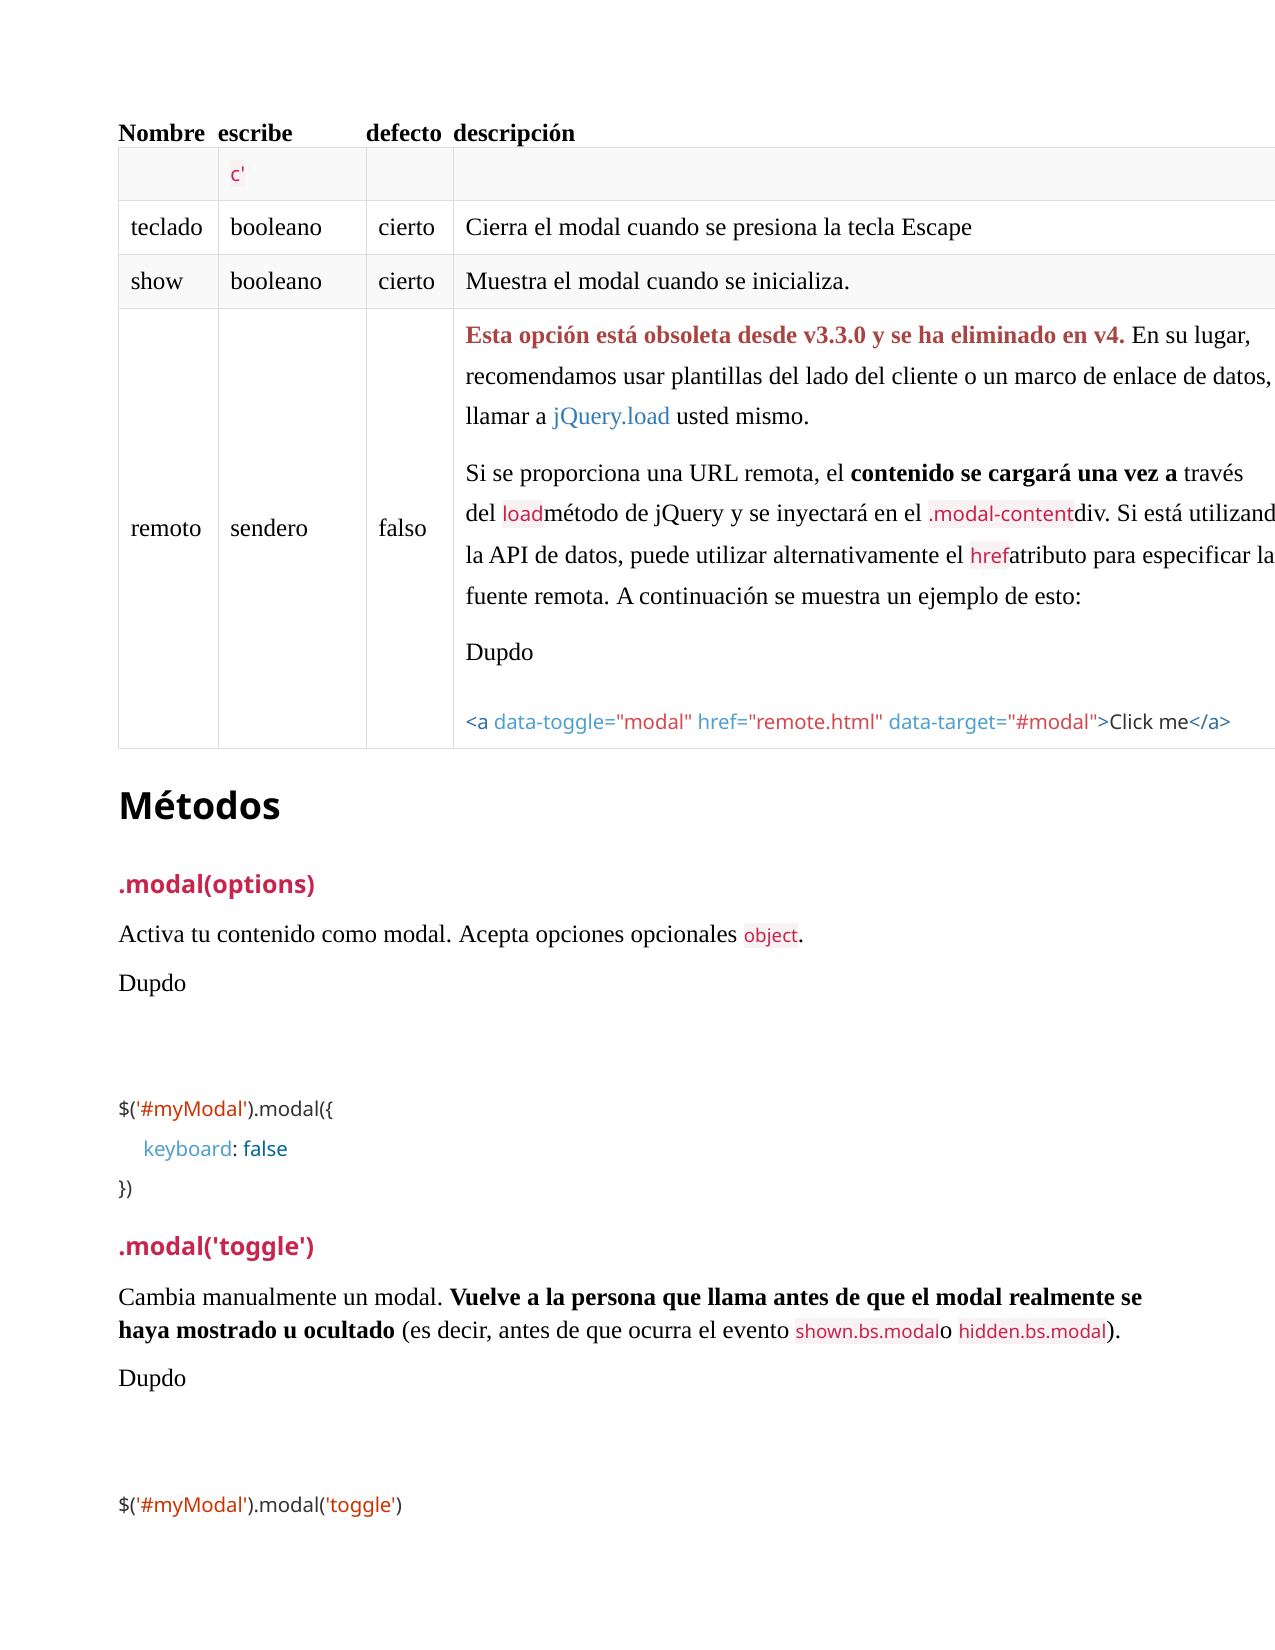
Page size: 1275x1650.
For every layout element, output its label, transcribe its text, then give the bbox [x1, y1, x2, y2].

text Dupdo [118, 968, 1157, 997]
text keyboard: false [118, 1134, 1157, 1162]
subtitle .modal(options) [118, 867, 1157, 901]
table_cell booleano [219, 255, 366, 307]
table_cell Muestra el modal cuando se inicializa. [454, 255, 1275, 307]
table_cell Esta opción está obsoleta desde v3.3.0 y se ha eliminado en v4. En su lugar, recomendamos usar plantillas del lado del cliente o un marco de enlace de datos, o llamar a jQuery.load usted mismo. Si se proporciona una URL remota, el contenido se cargará una vez a través del loadmétodo de jQuery y se inyectará en el .modal-contentdiv. Si está utilizando la API de datos, puede utilizar alternativamente el hrefatributo para especificar la fuente remota. A continuación se muestra un ejemplo de esto: Dupdo <a data-toggle="modal" href="remote.html" data-target="#modal">Click me</a> [454, 309, 1275, 748]
table_cell Incluye un elemento de fondo modal. Alternativamente, especifique staticun fondo que no cierre el modal al hacer clic. [454, 148, 1275, 200]
table_cell c' [219, 148, 366, 200]
table_cell cierto [367, 255, 453, 307]
subtitle .modal('toggle') [118, 1229, 1157, 1263]
table_cell falso [367, 309, 453, 748]
table_cell Cierra el modal cuando se presiona la tecla Escape [454, 201, 1275, 253]
subtitle Métodos [118, 779, 1157, 830]
table_cell [367, 148, 453, 200]
text $('#myModal').modal('toggle') [118, 1490, 1157, 1518]
table_cell booleano [219, 201, 366, 253]
text }) [118, 1174, 1157, 1202]
table_header escribe [218, 118, 366, 147]
table_cell cierto [367, 201, 453, 253]
text $('#myModal').modal({ [118, 1095, 1157, 1123]
table_cell [119, 148, 218, 200]
table_cell teclado [119, 201, 218, 253]
table_cell sendero [219, 309, 366, 748]
text Activa tu contenido como modal. Acepta opciones opcionales object. [118, 919, 1157, 948]
text Dupdo [118, 1363, 1157, 1392]
table_header descripción [453, 118, 1275, 147]
table_cell show [119, 255, 218, 307]
table_cell remoto [119, 309, 218, 748]
table_header defecto [366, 118, 453, 147]
table_header Nombre [118, 118, 218, 147]
text Cambia manualmente un modal. Vuelve a la persona que llama antes de que el modal realmente se haya mostrado u ocultado (es decir, antes de que ocurra el evento shown.bs.modalo hidden.bs.modal). [118, 1282, 1157, 1344]
